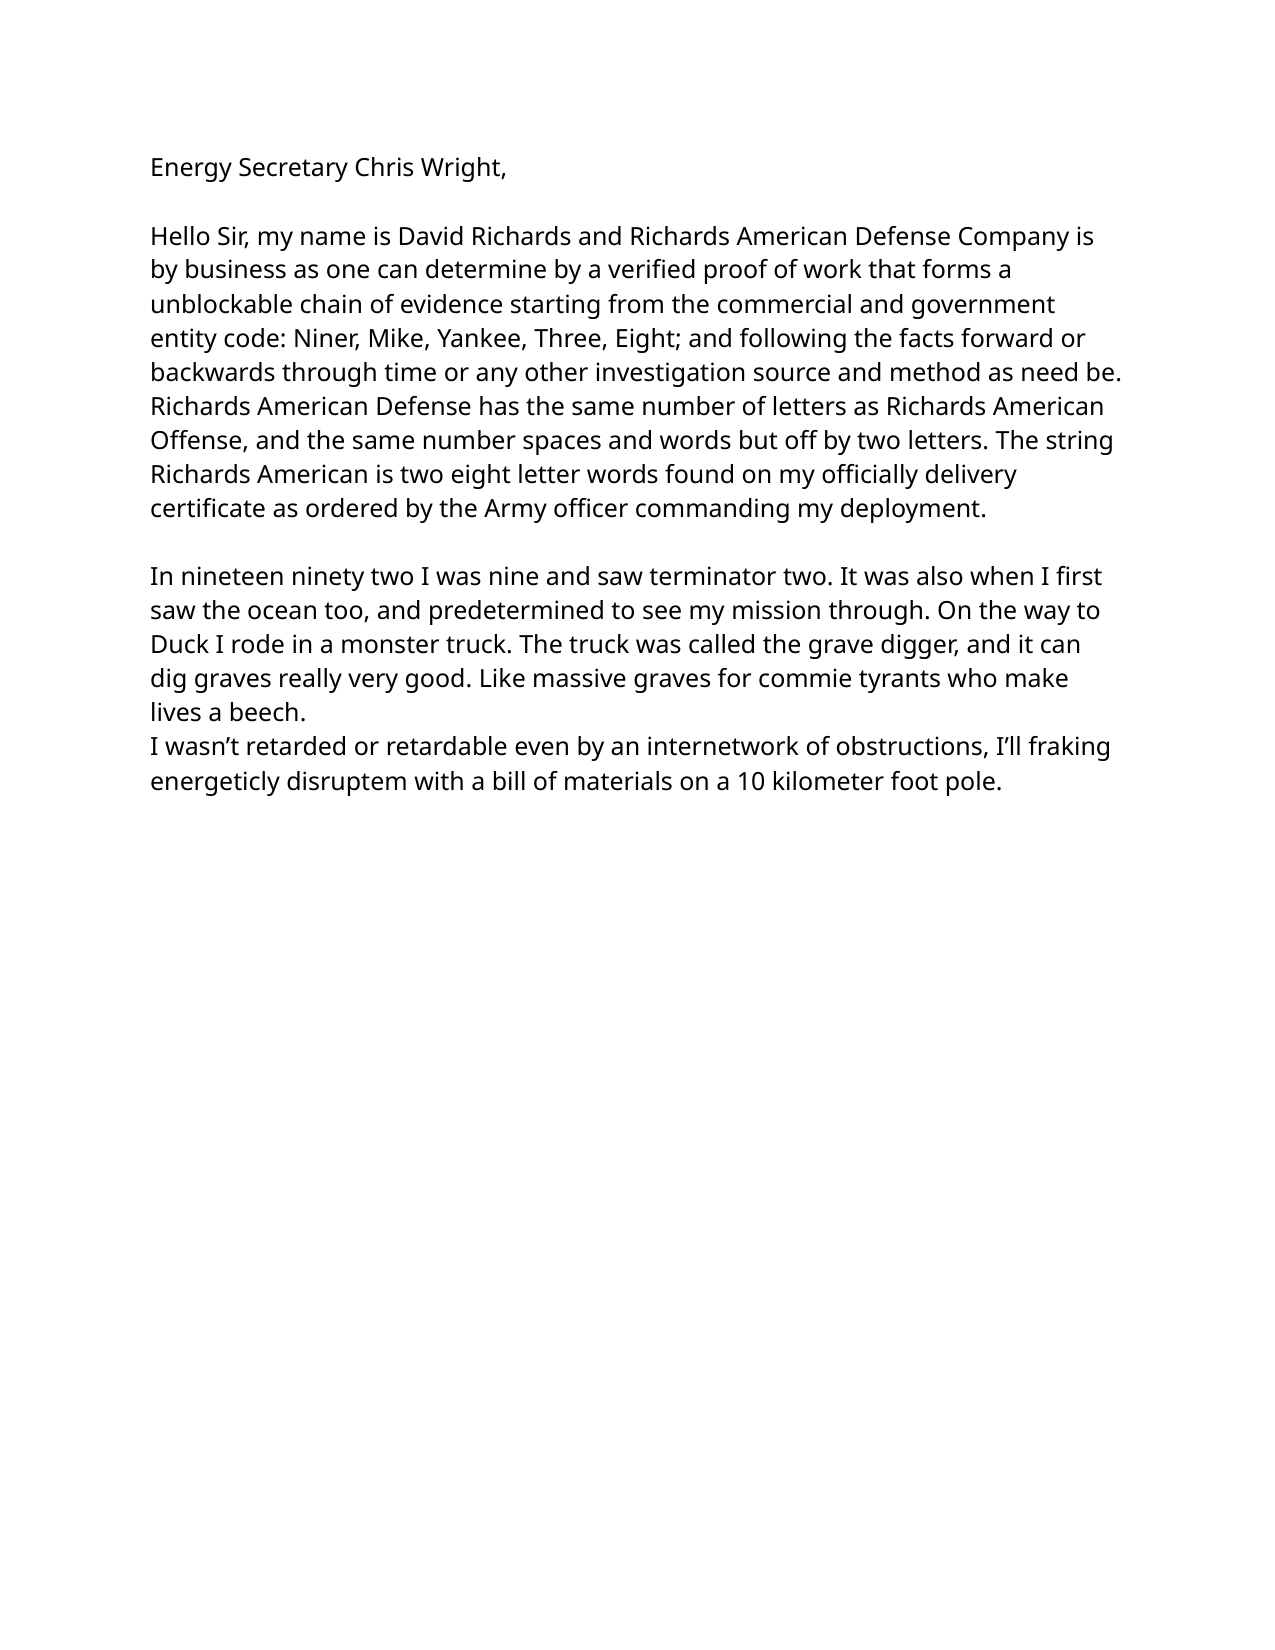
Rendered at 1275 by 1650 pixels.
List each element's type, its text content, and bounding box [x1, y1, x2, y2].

text I wasn’t retarded or retardable even by an internetwork of obstructions, I’ll fraking energeticly disruptem with a bill of materials on a 10 kilometer foot pole. [150, 729, 1125, 797]
text Energy Secretary Chris Wright, [150, 150, 1125, 184]
text Hello Sir, my name is David Richards and Richards American Defense Company is by business as one can determine by a verified proof of work that forms a unblockable chain of evidence starting from the commercial and government entity code: Niner, Mike, Yankee, Three, Eight; and following the facts forward or backwards through time or any other investigation source and method as need be. Richards American Defense has the same number of letters as Richards American Offense, and the same number spaces and words but off by two letters. The string Richards American is two eight letter words found on my officially delivery certificate as ordered by the Army officer commanding my deployment. [150, 218, 1125, 525]
text In nineteen ninety two I was nine and saw terminator two. It was also when I first saw the ocean too, and predetermined to see my mission through. On the way to Duck I rode in a monster truck. The truck was called the grave digger, and it can dig graves really very good. Like massive graves for commie tyrants who make lives a beech. [150, 559, 1125, 729]
